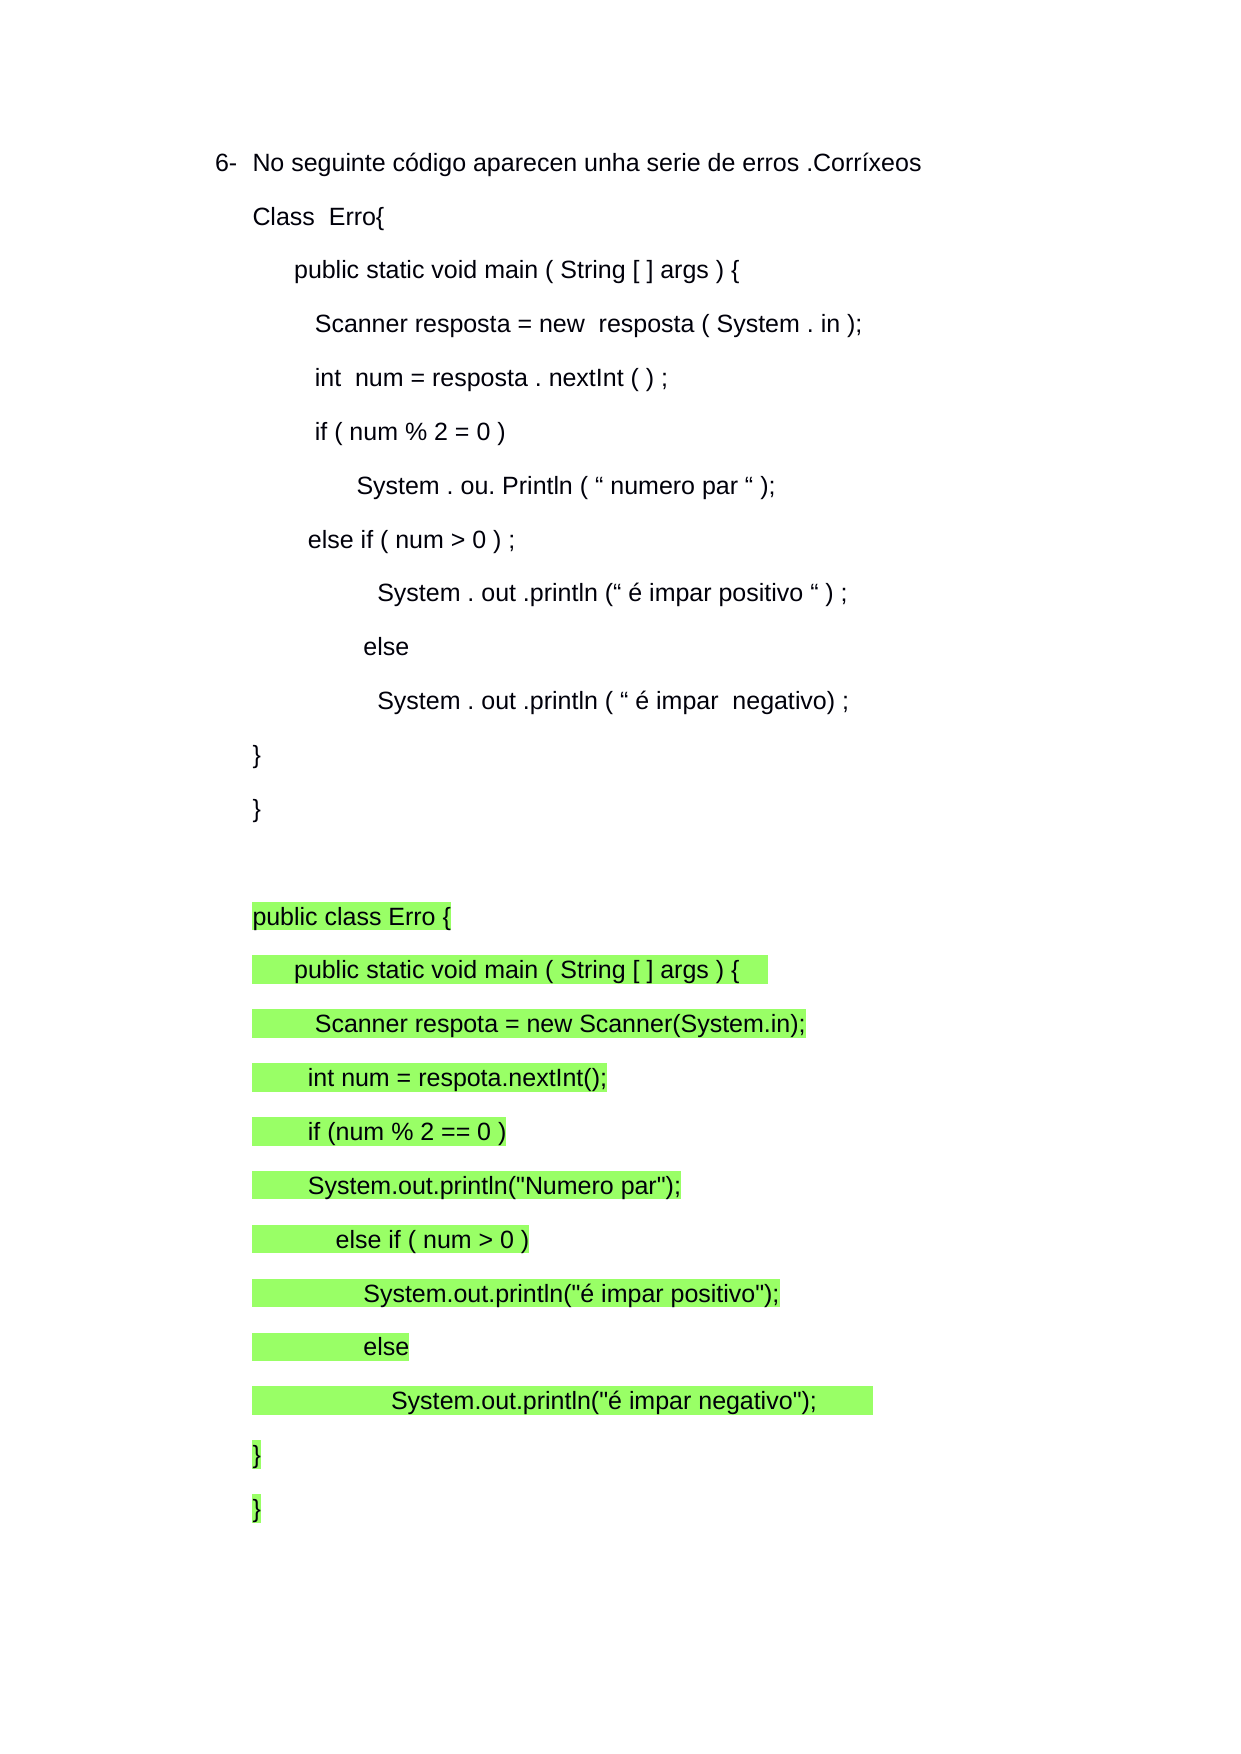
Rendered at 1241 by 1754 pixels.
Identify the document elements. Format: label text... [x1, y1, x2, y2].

list public static void main ( String [ ] args ) { [252, 255, 1063, 284]
list if (num % 2 == 0 ) [252, 1117, 1063, 1146]
list System.out.println("é impar positivo"); [252, 1278, 1063, 1307]
list No seguinte código aparecen unha serie de erros .Corríxeos [215, 148, 1063, 176]
list System . ou. Println ( “ numero par “ ); [252, 471, 1063, 499]
list System.out.println("é impar negativo"); [252, 1386, 1063, 1415]
list } [252, 740, 1063, 769]
list int num = resposta . nextInt ( ) ; [252, 363, 1063, 392]
list System.out.println("Numero par"); [252, 1171, 1063, 1199]
list public static void main ( String [ ] args ) { [252, 955, 1063, 984]
list System . out .println (“ é impar positivo “ ) ; [252, 578, 1063, 607]
list else if ( num > 0 ) ; [252, 524, 1063, 553]
list System . out .println ( “ é impar negativo) ; [252, 686, 1063, 715]
list Scanner respota = new Scanner(System.in); [252, 1009, 1063, 1038]
list } [252, 1440, 1063, 1469]
list if ( num % 2 = 0 ) [252, 417, 1063, 446]
list else [252, 1332, 1063, 1361]
list } [252, 794, 1063, 823]
list Scanner resposta = new resposta ( System . in ); [252, 309, 1063, 338]
list else [252, 632, 1063, 661]
list } [252, 1494, 1063, 1523]
list Class Erro{ [252, 201, 1063, 230]
list else if ( num > 0 ) [252, 1225, 1063, 1253]
list int num = respota.nextInt(); [252, 1063, 1063, 1092]
list public class Erro { [252, 902, 1063, 930]
